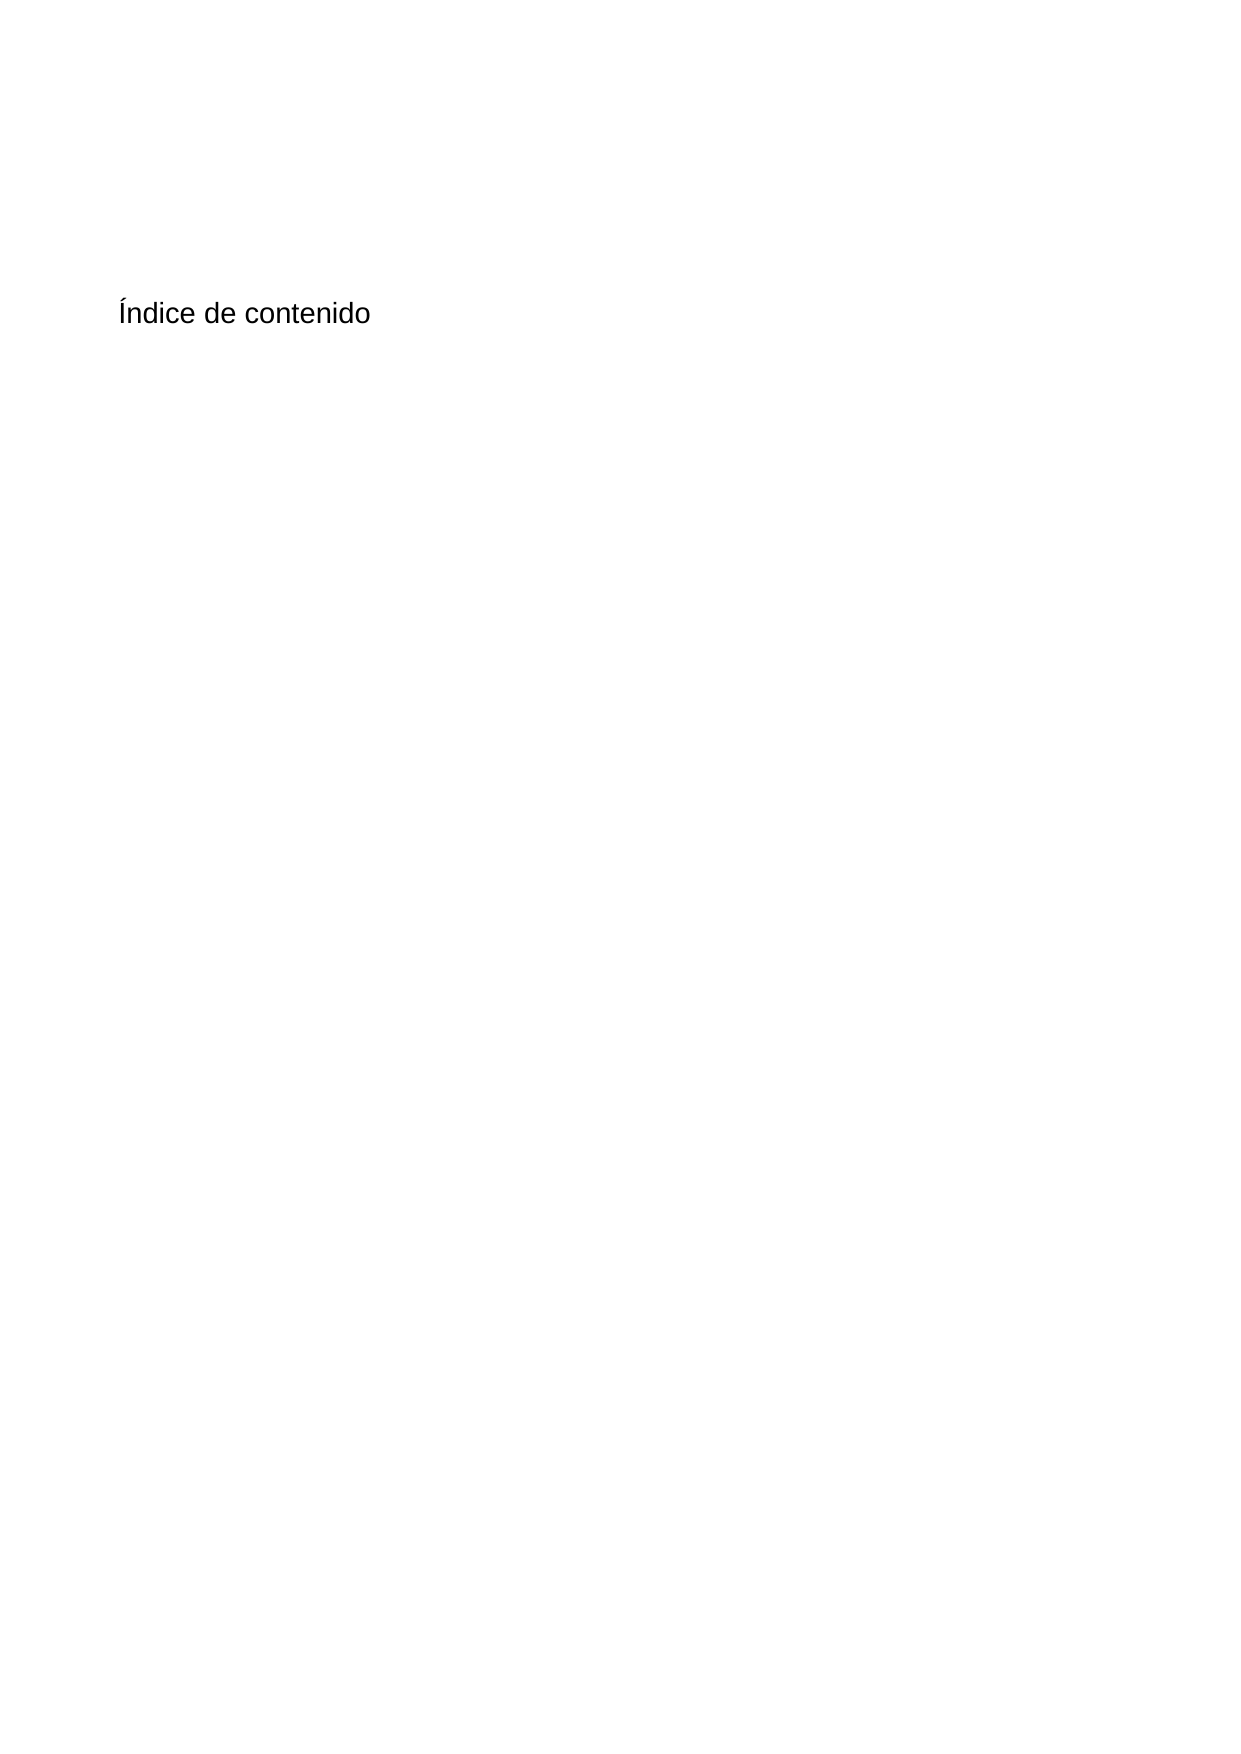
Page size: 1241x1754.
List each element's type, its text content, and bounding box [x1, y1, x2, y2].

subtitle Índice de contenido [118, 296, 1122, 330]
